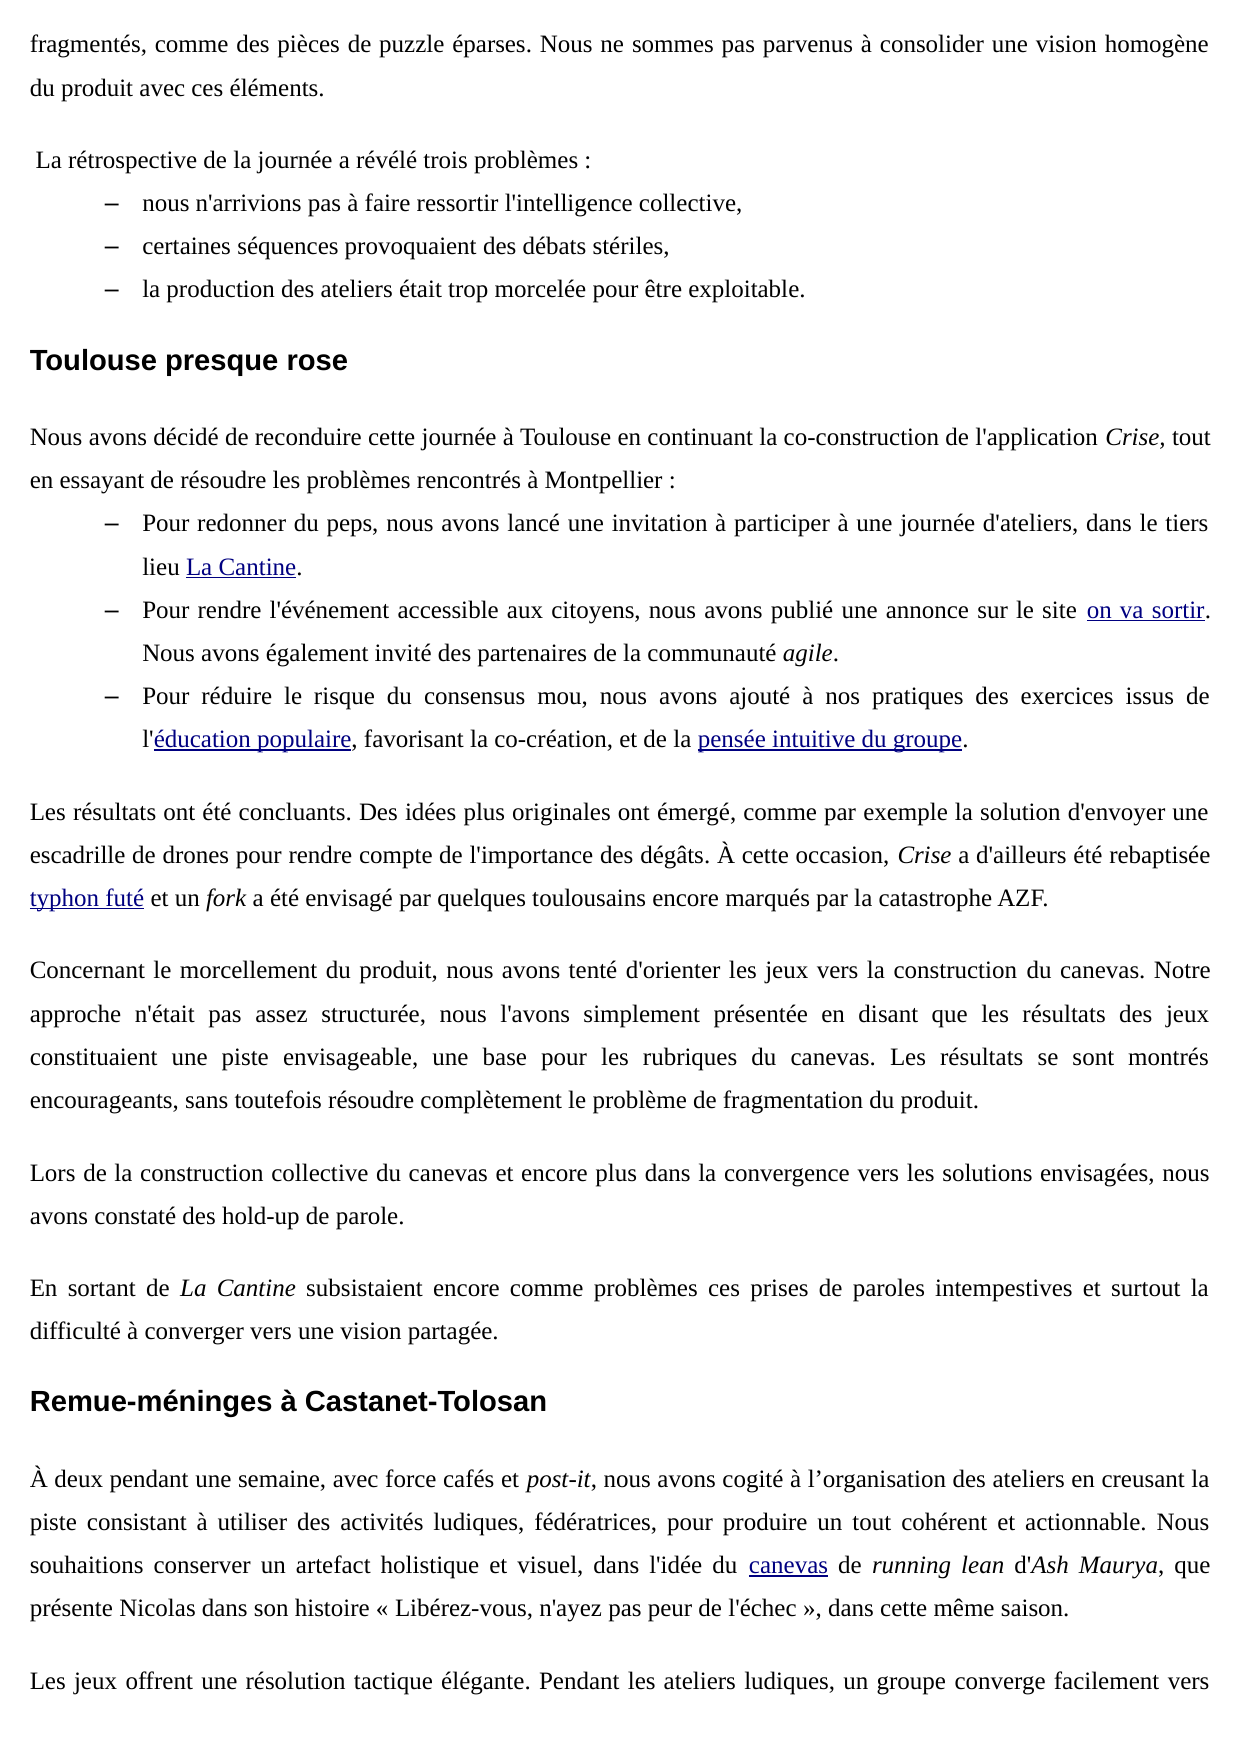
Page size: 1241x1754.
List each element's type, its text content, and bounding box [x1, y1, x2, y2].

text À deux pendant une semaine, avec force cafés et post-it, nous avons cogité à l’organisation des ateliers en creusant la piste consistant à utiliser des activités ludiques, fédératrices, pour produire un tout cohérent et actionnable. Nous souhaitions conserver un artefact holistique et visuel, dans l'idée du canevas de running lean d'Ash Maurya, que présente Nicolas dans son histoire « Libérez-vous, n'ayez pas peur de l'échec », dans cette même saison. [29, 1464, 1211, 1622]
subtitle Remue-méninges à Castanet-Tolosan [29, 1384, 1211, 1418]
text Lors de la construction collective du canevas et encore plus dans la convergence vers les solutions envisagées, nous avons constaté des hold-up de parole. [29, 1158, 1211, 1229]
text fragmentés, comme des pièces de puzzle éparses. Nous ne sommes pas parvenus à consolider une vision homogène du produit avec ces éléments. [29, 29, 1211, 101]
list Pour réduire le risque du consensus mou, nous avons ajouté à nos pratiques des exercices issus de l'éducation populaire, favorisant la co-création, et de la pensée intuitive du groupe. [104, 681, 1211, 753]
text Les résultats ont été concluants. Des idées plus originales ont émergé, comme par exemple la solution d'envoyer une escadrille de drones pour rendre compte de l'importance des dégâts. À cette occasion, Crise a d'ailleurs été rebaptisée typhon futé et un fork a été envisagé par quelques toulousains encore marqués par la catastrophe AZF. [29, 797, 1211, 912]
list La rétrospective de la journée a révélé trois problèmes : [0, 145, 1211, 174]
subtitle Toulouse presque rose [29, 342, 1211, 376]
list Pour rendre l'événement accessible aux citoyens, nous avons publié une annonce sur le site on va sortir. Nous avons également invité des partenaires de la communauté agile. [104, 595, 1211, 667]
text Nous avons décidé de reconduire cette journée à Toulouse en continuant la co-construction de l'application Crise, tout en essayant de résoudre les problèmes rencontrés à Montpellier : [29, 422, 1211, 494]
text Les jeux offrent une résolution tactique élégante. Pendant les ateliers ludiques, un groupe converge facilement vers [29, 1666, 1211, 1695]
text En sortant de La Cantine subsistaient encore comme problèmes ces prises de paroles intempestives et surtout la difficulté à converger vers une vision partagée. [29, 1273, 1211, 1345]
list certaines séquences provoquaient des débats stériles, [104, 231, 1211, 260]
list Pour redonner du peps, nous avons lancé une invitation à participer à une journée d'ateliers, dans le tiers lieu La Cantine. [104, 508, 1211, 580]
list nous n'arrivions pas à faire ressortir l'intelligence collective, [104, 188, 1211, 217]
text Concernant le morcellement du produit, nous avons tenté d'orienter les jeux vers la construction du canevas. Notre approche n'était pas assez structurée, nous l'avons simplement présentée en disant que les résultats des jeux constituaient une piste envisageable, une base pour les rubriques du canevas. Les résultats se sont montrés encourageants, sans toutefois résoudre complètement le problème de fragmentation du produit. [29, 956, 1211, 1114]
list la production des ateliers était trop morcelée pour être exploitable. [104, 274, 1211, 303]
